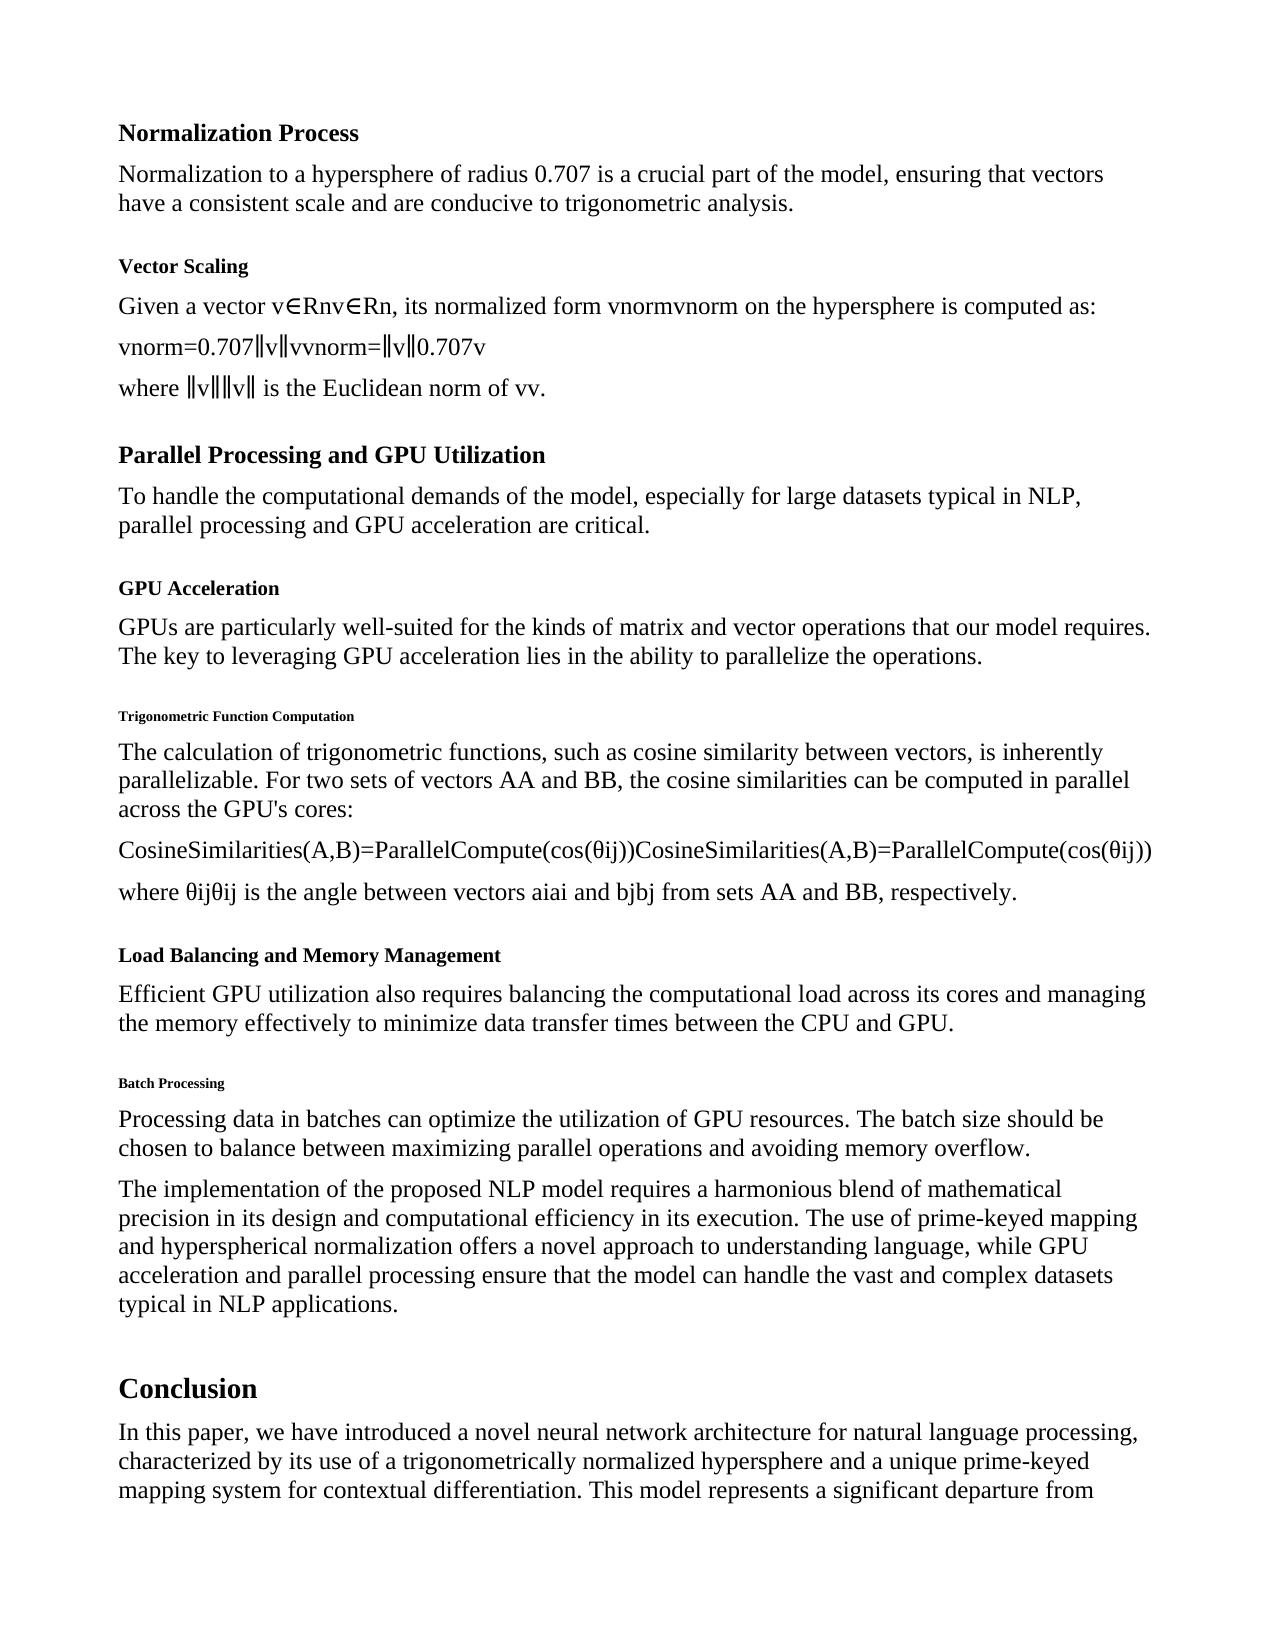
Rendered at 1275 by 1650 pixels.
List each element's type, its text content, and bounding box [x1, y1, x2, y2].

text In this paper, we have introduced a novel neural network architecture for natural language processing, characterized by its use of a trigonometrically normalized hypersphere and a unique prime-keyed mapping system for contextual differentiation. This model represents a significant departure from [118, 1417, 1157, 1504]
text where ∥v∥∥v∥ is the Euclidean norm of vv. [118, 373, 1157, 402]
text vnorm=0.707∥v∥vvnorm​=∥v∥0.707​v [118, 332, 1157, 361]
subtitle GPU Acceleration [118, 576, 1157, 600]
text Given a vector v∈Rnv∈Rn, its normalized form vnormvnorm​ on the hypersphere is computed as: [118, 291, 1157, 320]
subtitle Parallel Processing and GPU Utilization [118, 440, 1157, 468]
text GPUs are particularly well-suited for the kinds of matrix and vector operations that our model requires. The key to leveraging GPU acceleration lies in the ability to parallelize the operations. [118, 612, 1157, 670]
subtitle Normalization Process [118, 118, 1157, 147]
subtitle Vector Scaling [118, 254, 1157, 278]
subtitle Load Balancing and Memory Management [118, 943, 1157, 967]
subtitle Trigonometric Function Computation [118, 707, 1157, 724]
text where θijθij​ is the angle between vectors aiai​ and bjbj​ from sets AA and BB, respectively. [118, 877, 1157, 906]
text The calculation of trigonometric functions, such as cosine similarity between vectors, is inherently parallelizable. For two sets of vectors AA and BB, the cosine similarities can be computed in parallel across the GPU's cores: [118, 737, 1157, 823]
subtitle Batch Processing [118, 1074, 1157, 1091]
text To handle the computational demands of the model, especially for large datasets typical in NLP, parallel processing and GPU acceleration are critical. [118, 481, 1157, 538]
text Efficient GPU utilization also requires balancing the computational load across its cores and managing the memory effectively to minimize data transfer times between the CPU and GPU. [118, 979, 1157, 1037]
text CosineSimilarities(A,B)=ParallelCompute(cos⁡(θij))CosineSimilarities(A,B)=ParallelCompute(cos(θij​)) [118, 836, 1157, 864]
subtitle Conclusion [118, 1371, 1157, 1405]
text Normalization to a hypersphere of radius 0.707 is a crucial part of the model, ensuring that vectors have a consistent scale and are conducive to trigonometric analysis. [118, 159, 1157, 217]
text The implementation of the proposed NLP model requires a harmonious blend of mathematical precision in its design and computational efficiency in its execution. The use of prime-keyed mapping and hyperspherical normalization offers a novel approach to understanding language, while GPU acceleration and parallel processing ensure that the model can handle the vast and complex datasets typical in NLP applications. [118, 1174, 1157, 1318]
text Processing data in batches can optimize the utilization of GPU resources. The batch size should be chosen to balance between maximizing parallel operations and avoiding memory overflow. [118, 1104, 1157, 1161]
